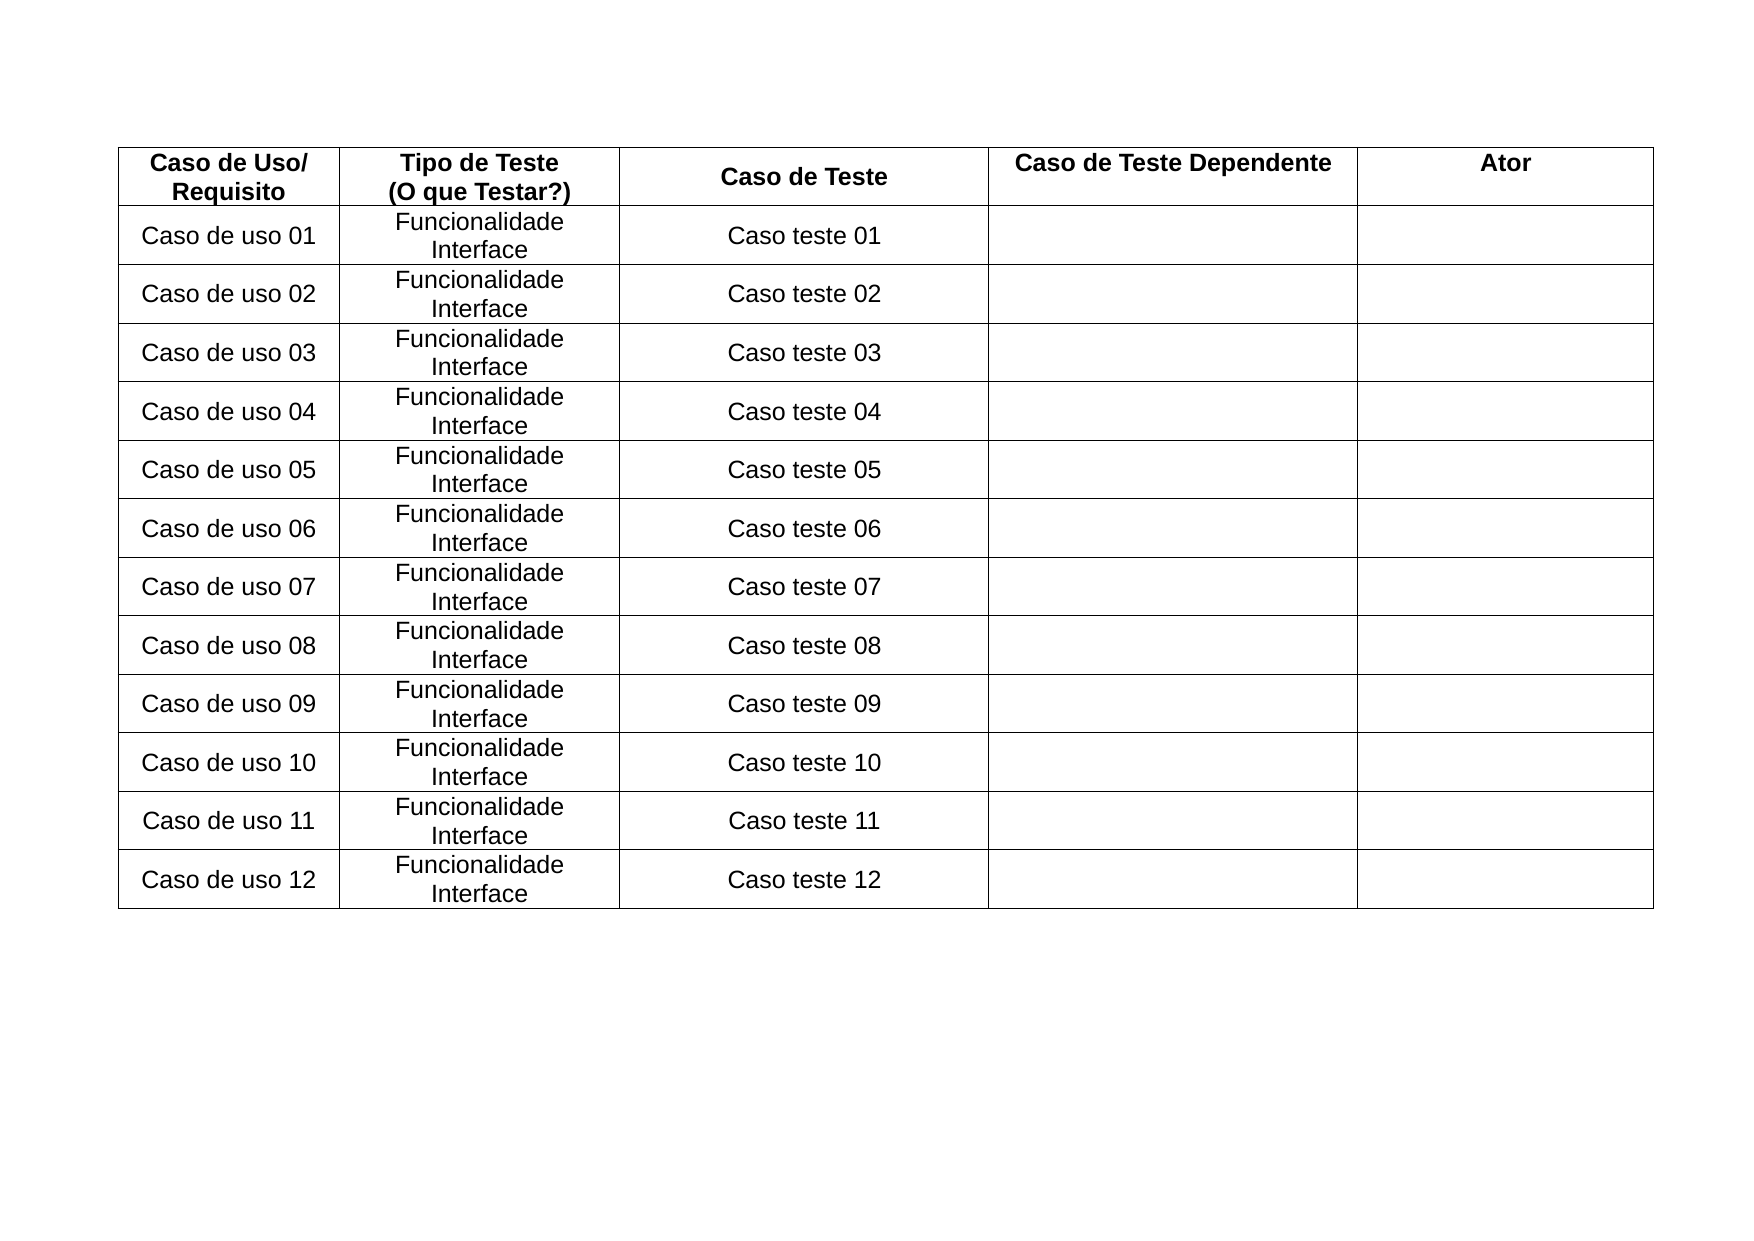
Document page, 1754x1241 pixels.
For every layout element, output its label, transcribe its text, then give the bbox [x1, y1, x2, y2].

table_cell [1358, 850, 1653, 908]
table_cell Funcionalidade Interface [340, 499, 619, 557]
table_cell [989, 441, 1357, 498]
table_cell Caso teste 12 [620, 850, 988, 908]
table_header Tipo de Teste (O que Testar?) [340, 148, 619, 205]
table_cell Funcionalidade Interface [340, 558, 619, 615]
table_cell Caso teste 09 [620, 675, 988, 732]
table_cell [1358, 441, 1653, 498]
table_header Ator [1358, 148, 1653, 205]
table_cell Caso de uso 11 [119, 792, 339, 849]
table_cell Caso teste 04 [620, 382, 988, 439]
table_cell Funcionalidade Interface [340, 441, 619, 498]
table_cell Caso teste 05 [620, 441, 988, 498]
table_cell Caso teste 10 [620, 733, 988, 791]
table_cell Funcionalidade Interface [340, 616, 619, 674]
table_cell [1358, 733, 1653, 791]
table_cell Caso de uso 09 [119, 675, 339, 732]
table_cell Caso teste 02 [620, 265, 988, 322]
table_cell Caso de uso 07 [119, 558, 339, 615]
table_cell [1358, 675, 1653, 732]
table_cell Funcionalidade Interface [340, 382, 619, 439]
table_cell Caso teste 06 [620, 499, 988, 557]
table_cell [989, 675, 1357, 732]
table_cell [1358, 206, 1653, 264]
table_cell Caso de uso 06 [119, 499, 339, 557]
table_cell [989, 850, 1357, 908]
table_cell Funcionalidade Interface [340, 675, 619, 732]
table_header Caso de Teste Dependente [989, 148, 1357, 205]
table_cell Funcionalidade Interface [340, 733, 619, 791]
table_cell Caso de uso 12 [119, 850, 339, 908]
table_cell [1358, 382, 1653, 439]
table_cell Caso teste 01 [620, 206, 988, 264]
table_cell Funcionalidade Interface [340, 792, 619, 849]
table_cell Funcionalidade Interface [340, 324, 619, 381]
table_cell [989, 206, 1357, 264]
table_cell Caso de uso 02 [119, 265, 339, 322]
table_cell [989, 558, 1357, 615]
table_cell Caso teste 11 [620, 792, 988, 849]
table_cell [1358, 265, 1653, 322]
table_cell Caso de uso 03 [119, 324, 339, 381]
table_cell Caso teste 08 [620, 616, 988, 674]
table_cell Funcionalidade Interface [340, 265, 619, 322]
table_cell [989, 616, 1357, 674]
table_cell Caso de uso 05 [119, 441, 339, 498]
table_header Caso de Uso/ Requisito [119, 148, 339, 205]
table_cell Funcionalidade Interface [340, 850, 619, 908]
table_cell [1358, 324, 1653, 381]
table_cell Funcionalidade Interface [340, 206, 619, 264]
table_cell Caso de uso 10 [119, 733, 339, 791]
table_header Caso de Teste [620, 148, 988, 205]
table_cell [989, 324, 1357, 381]
table_cell Caso de uso 08 [119, 616, 339, 674]
table_cell [989, 265, 1357, 322]
table_cell [1358, 499, 1653, 557]
table_cell Caso teste 07 [620, 558, 988, 615]
table_cell [989, 733, 1357, 791]
table_cell [989, 499, 1357, 557]
table_cell [989, 382, 1357, 439]
table_cell [989, 792, 1357, 849]
table_cell Caso de uso 04 [119, 382, 339, 439]
table_cell Caso teste 03 [620, 324, 988, 381]
table_cell [1358, 616, 1653, 674]
table_cell Caso de uso 01 [119, 206, 339, 264]
table_cell [1358, 792, 1653, 849]
table_cell [1358, 558, 1653, 615]
